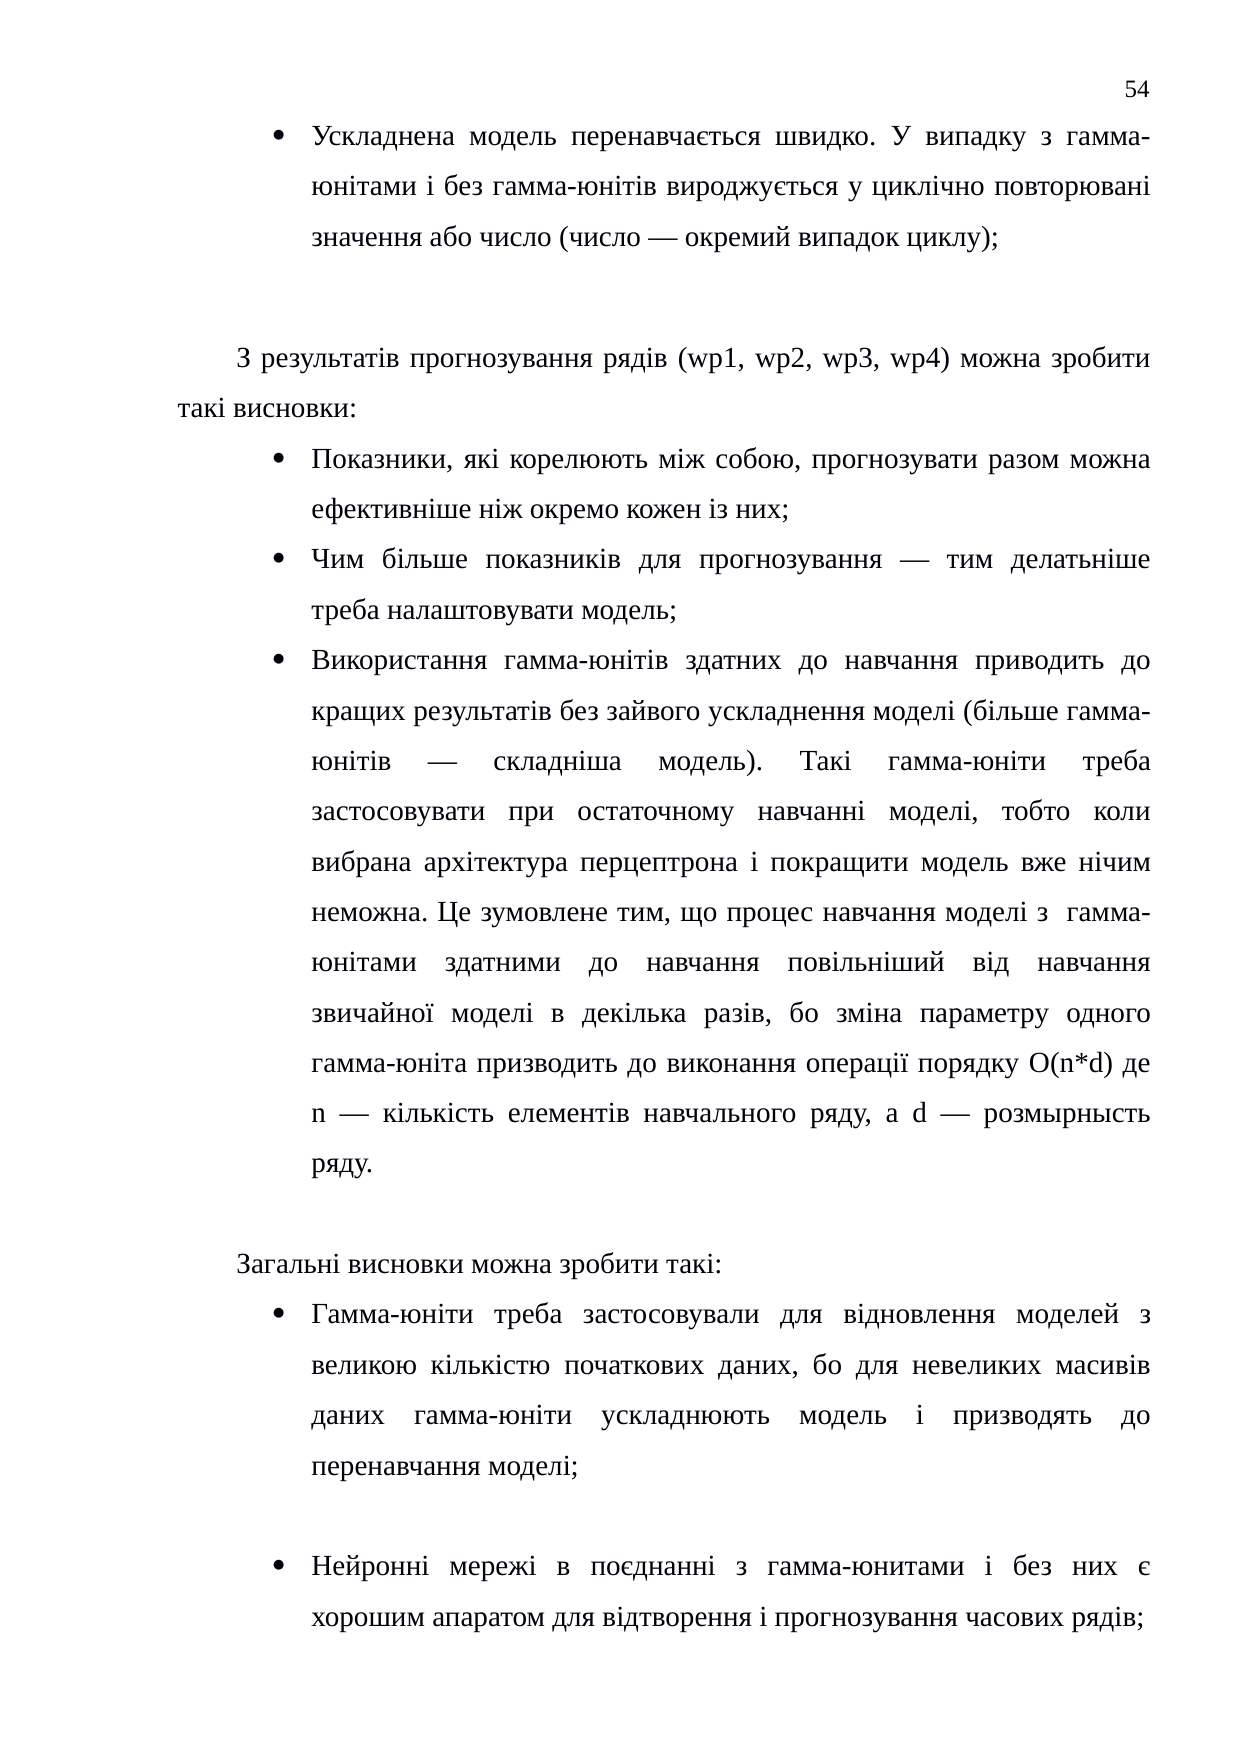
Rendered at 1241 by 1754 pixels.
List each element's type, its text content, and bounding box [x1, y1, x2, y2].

list Чим більше показників для прогнозування — тим делатьніше треба налаштовувати модель; [274, 542, 1152, 626]
list Ускладнена модель перенавчається швидко. У випадку з гамма-юнітами і без гамма-юнітів вироджується у циклічно повторювані значення або число (число — окремий випадок циклу); [274, 118, 1152, 252]
list Показники, які корелюють між собою, прогнозувати разом можна ефективніше ніж окремо кожен із них; [274, 441, 1152, 525]
list Гамма-юніти треба застосовували для відновлення моделей з великою кількістю початкових даних, бо для невеликих масивів даних гамма-юніти ускладнюють модель і призводять до перенавчання моделі; [274, 1297, 1152, 1481]
text З результатів прогнозування рядів (wp1, wp2, wp3, wp4) можна зробити такі висновки: [177, 340, 1152, 424]
list Нейронні мережі в поєднанні з гамма-юнитами і без них є хорошим апаратом для відтворення і прогнозування часових рядів; [274, 1548, 1152, 1632]
text Загальні висновки можна зробити такі: [177, 1246, 1152, 1280]
list Використання гамма-юнітів здатних до навчання приводить до кращих результатів без зайвого ускладнення моделі (більше гамма-юнітів — складніша модель). Такі гамма-юніти треба застосовувати при остаточному навчанні моделі, тобто коли вибрана архітектура перцептрона і покращити модель вже нічим неможна. Це зумовлене тим, що процес навчання моделі з гамма-юнітами здатними до навчання повільніший від навчання звичайної моделі в декілька разів, бо зміна параметру одного гамма-юніта призводить до виконання операції порядку O(n*d) де n — кількість елементів навчального ряду, а d — розмырнысть ряду. [274, 642, 1152, 1179]
